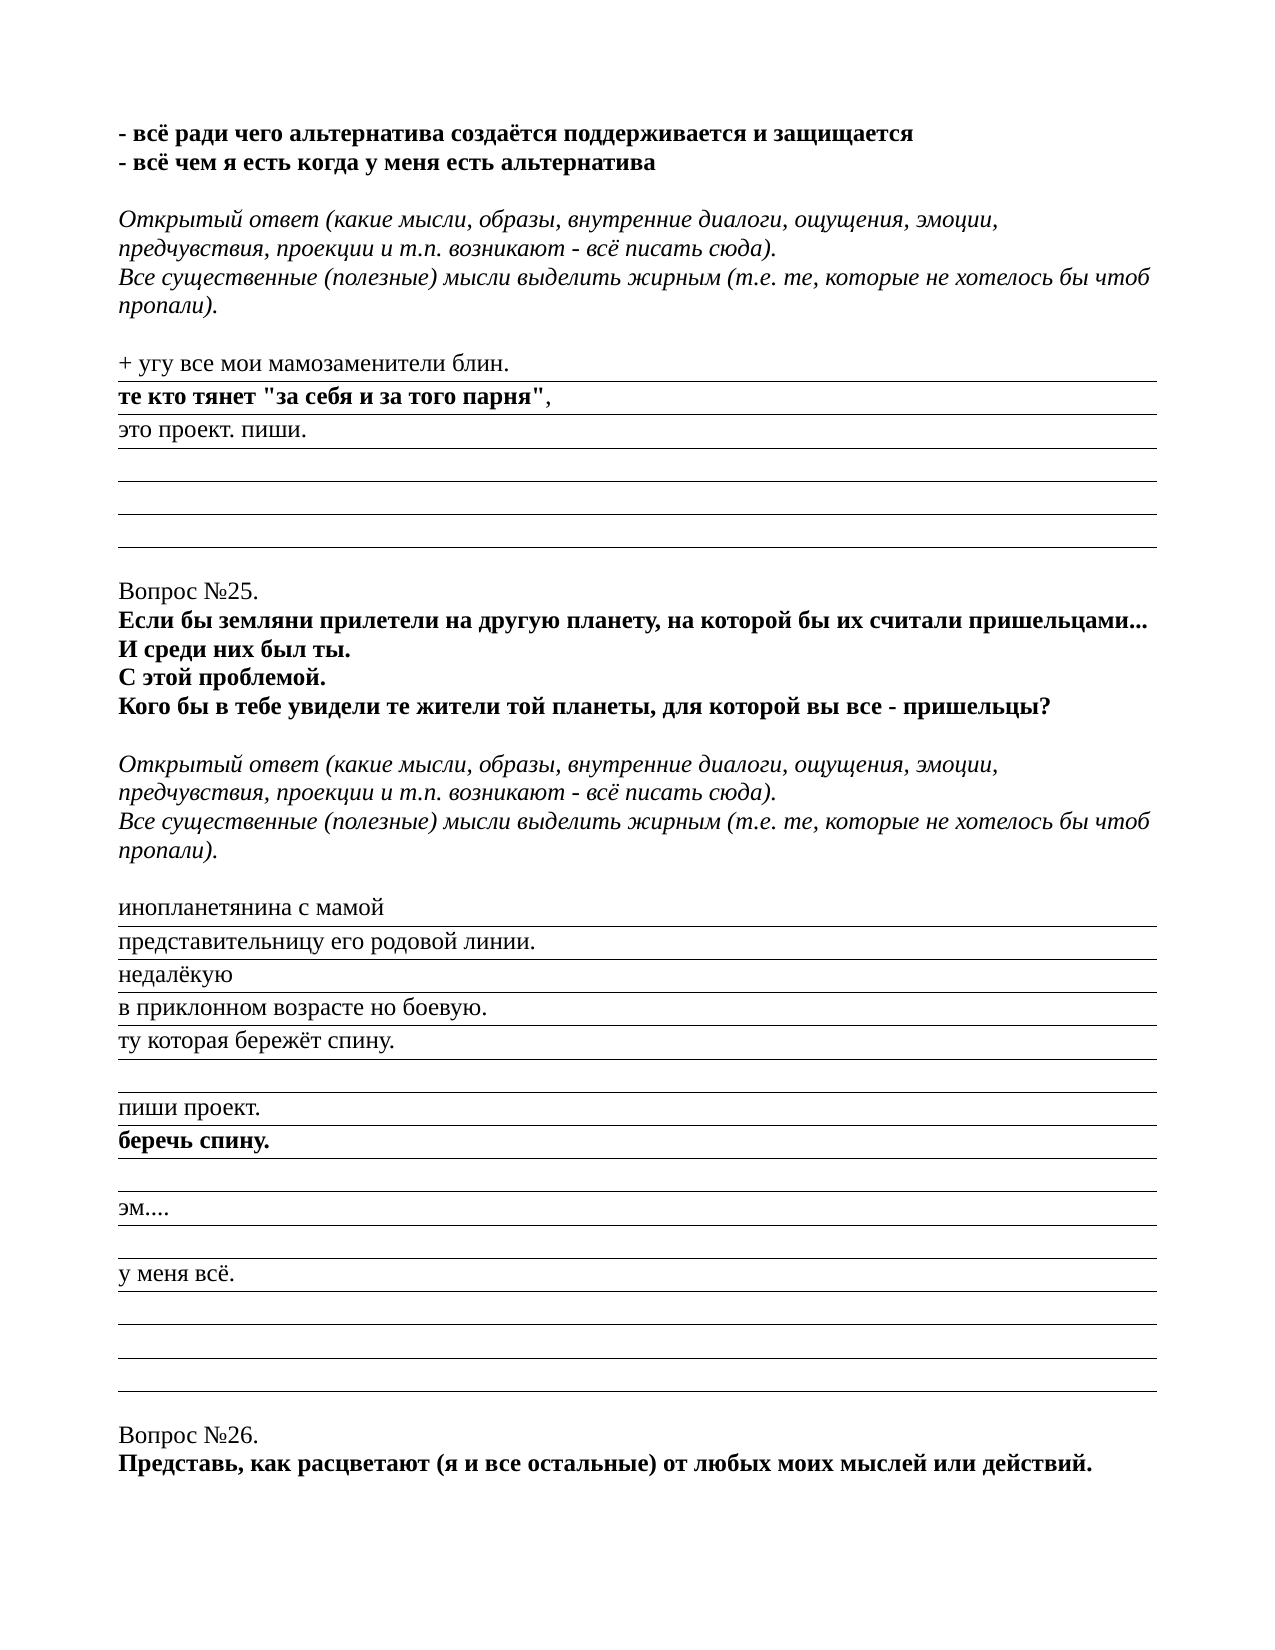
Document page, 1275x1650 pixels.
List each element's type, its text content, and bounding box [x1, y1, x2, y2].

text Открытый ответ (какие мысли, образы, внутренние диалоги, ощущения, эмоции, предчувствия, проекции и т.п. возникают - всё писать сюда). [118, 204, 1157, 262]
text недалёкую [118, 960, 1157, 992]
text пиши проект. [118, 1093, 1157, 1125]
text инопланетянина с мамой [118, 892, 1157, 926]
text ту которая бережёт спину. [118, 1026, 1157, 1059]
text в приклонном возрасте но боевую. [118, 993, 1157, 1025]
text - всё ради чего альтернатива создаётся поддерживается и защищается [118, 118, 1157, 147]
text Вопрос №26. [118, 1420, 1157, 1448]
text С этой проблемой. [118, 662, 1157, 691]
text Все существенные (полезные) мысли выделить жирным (т.е. те, которые не хотелось бы чтоб пропали). [118, 806, 1157, 864]
text Кого бы в тебе увидели те жители той планеты, для которой вы все - пришельцы? [118, 691, 1157, 720]
text Если бы земляни прилетели на другую планету, на которой бы их считали пришельцами... [118, 605, 1157, 634]
text Все существенные (полезные) мысли выделить жирным (т.е. те, которые не хотелось бы чтоб пропали). [118, 262, 1157, 319]
text Открытый ответ (какие мысли, образы, внутренние диалоги, ощущения, эмоции, предчувствия, проекции и т.п. возникают - всё писать сюда). [118, 749, 1157, 806]
text те кто тянет "за себя и за того парня", [118, 382, 1157, 414]
text беречь спину. [118, 1126, 1157, 1158]
text у меня всё. [118, 1259, 1157, 1291]
text представительницу его родовой линии. [118, 927, 1157, 959]
text это проект. пиши. [118, 415, 1157, 448]
text Представь, как расцветают (я и все остальные) от любых моих мыслей или действий. [118, 1448, 1157, 1477]
text И среди них был ты. [118, 634, 1157, 662]
text эм.... [118, 1192, 1157, 1225]
text - всё чем я есть когда у меня есть альтернатива [118, 147, 1157, 176]
text + угу все мои мамозаменители блин. [118, 348, 1157, 381]
text Вопрос №25. [118, 576, 1157, 605]
